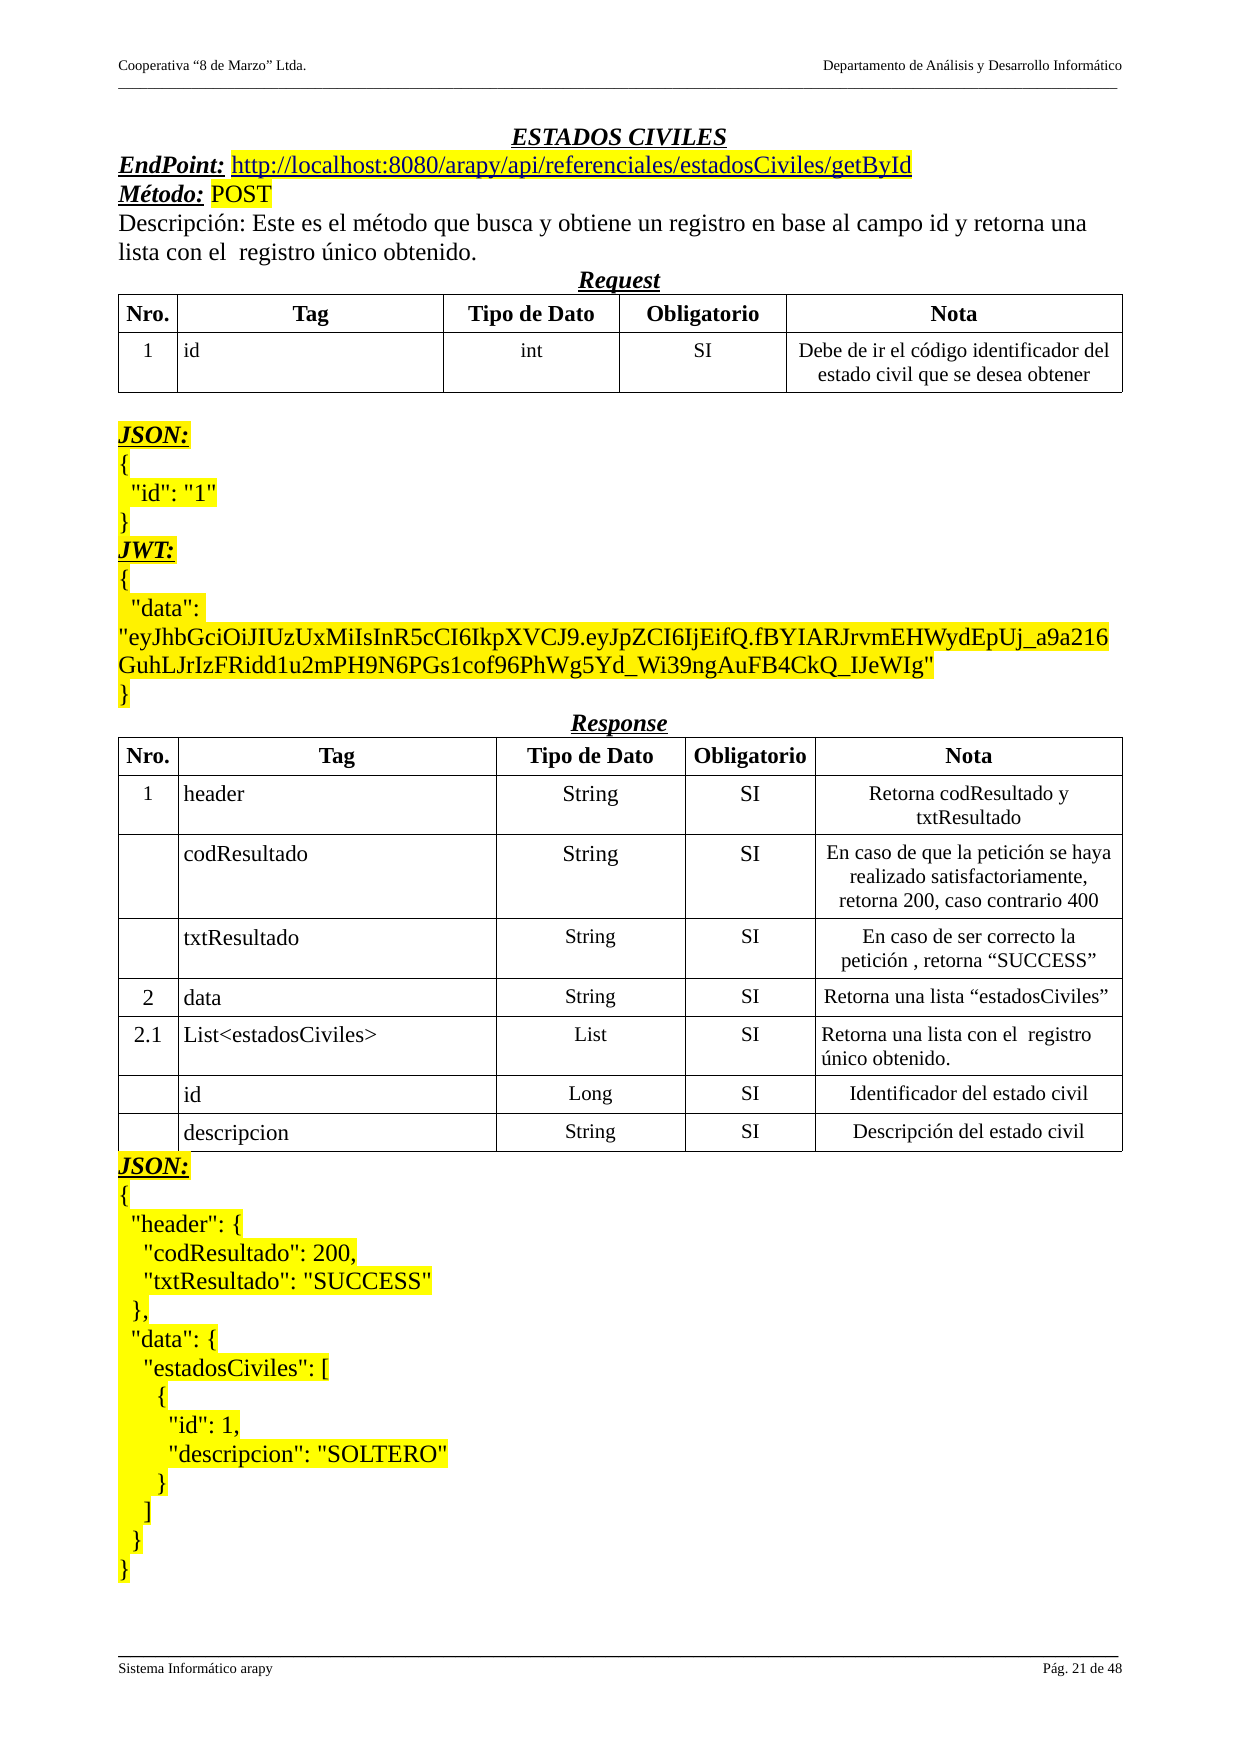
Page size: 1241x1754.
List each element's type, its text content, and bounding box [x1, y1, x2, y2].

table_header Nota [787, 295, 1122, 332]
table_cell 1 [119, 333, 177, 392]
table_cell SI [620, 333, 786, 392]
table_cell 2 [119, 979, 178, 1016]
text } [118, 507, 1122, 536]
text ] [118, 1496, 1122, 1525]
table_cell descripcion [179, 1114, 496, 1151]
text "codResultado": 200, [118, 1238, 1122, 1266]
table_cell 2.1 [119, 1017, 178, 1075]
text Método: POST [118, 179, 1122, 208]
text "id": 1, [118, 1410, 1122, 1439]
table_cell int [444, 333, 619, 392]
table_cell SI [686, 919, 815, 978]
text { [118, 1180, 1122, 1209]
text JSON: [118, 421, 1122, 449]
table_cell Retorna una lista “estadosCiviles” [816, 979, 1122, 1016]
text JSON: [118, 1152, 1122, 1180]
table_cell [119, 919, 178, 978]
table_cell SI [686, 1017, 815, 1075]
text } [118, 1468, 1122, 1496]
text "header": { [118, 1209, 1122, 1238]
table_cell codResultado [179, 835, 496, 918]
text JWT: [118, 536, 1122, 564]
table_header Tag [179, 738, 496, 775]
table_header Tipo de Dato [497, 738, 685, 775]
table_header Nro. [119, 738, 178, 775]
table_header Nota [816, 738, 1122, 775]
text } [118, 679, 1122, 708]
table_cell Long [497, 1076, 685, 1113]
table_cell header [179, 776, 496, 834]
table_cell 1 [119, 776, 178, 834]
table_header Tipo de Dato [444, 295, 619, 332]
text "descripcion": "SOLTERO" [118, 1439, 1122, 1468]
table_header Nro. [119, 295, 177, 332]
table_cell String [497, 835, 685, 918]
table_cell String [497, 979, 685, 1016]
table_cell Debe de ir el código identificador del estado civil que se desea obtener [787, 333, 1122, 392]
table_cell String [497, 1114, 685, 1151]
text { [118, 564, 1122, 593]
text Request [118, 265, 1122, 294]
table_cell En caso de que la petición se haya realizado satisfactoriamente, retorna 200, caso contrario 400 [816, 835, 1122, 918]
text } [118, 1525, 1122, 1554]
table_cell data [179, 979, 496, 1016]
table_cell Retorna codResultado y txtResultado [816, 776, 1122, 834]
table_cell [119, 1114, 178, 1151]
table_cell Identificador del estado civil [816, 1076, 1122, 1113]
text { [118, 1381, 1122, 1410]
text EndPoint: http://localhost:8080/arapy/api/referenciales/estadosCiviles/getById [118, 150, 1122, 179]
table_cell Descripción del estado civil [816, 1114, 1122, 1151]
text "estadosCiviles": [ [118, 1353, 1122, 1381]
table_cell String [497, 776, 685, 834]
table_cell id [178, 333, 443, 392]
text Descripción: Este es el método que busca y obtiene un registro en base al campo id y retorna una lista con el registro único obtenido. [118, 208, 1122, 265]
table_cell [119, 1076, 178, 1113]
table_cell En caso de ser correcto la petición , retorna “SUCCESS” [816, 919, 1122, 978]
table_cell [119, 835, 178, 918]
table_cell SI [686, 1114, 815, 1151]
table_header Obligatorio [620, 295, 786, 332]
table_header Obligatorio [686, 738, 815, 775]
table_cell SI [686, 979, 815, 1016]
table_cell SI [686, 1076, 815, 1113]
table_cell id [179, 1076, 496, 1113]
table_cell List<estadosCiviles> [179, 1017, 496, 1075]
text } [118, 1554, 1122, 1583]
table_cell String [497, 919, 685, 978]
table_header Tag [178, 295, 443, 332]
table_cell List [497, 1017, 685, 1075]
table_cell SI [686, 776, 815, 834]
text "data": { [118, 1324, 1122, 1353]
text { [118, 449, 1122, 478]
text "id": "1" [118, 478, 1122, 507]
table_cell SI [686, 835, 815, 918]
table_cell Retorna una lista con el registro único obtenido. [816, 1017, 1122, 1075]
text }, [118, 1295, 1122, 1324]
text "data": "eyJhbGciOiJIUzUxMiIsInR5cCI6IkpXVCJ9.eyJpZCI6IjEifQ.fBYIARJrvmEHWydEpUj_a9a216GuhLJrIzFRidd1u2mPH9N6PGs1cof96PhWg5Yd_Wi39ngAuFB4CkQ_IJeWIg" [118, 593, 1122, 679]
table_cell txtResultado [179, 919, 496, 978]
text ESTADOS CIVILES [118, 122, 1122, 150]
text Response [118, 708, 1122, 737]
text "txtResultado": "SUCCESS" [118, 1266, 1122, 1295]
